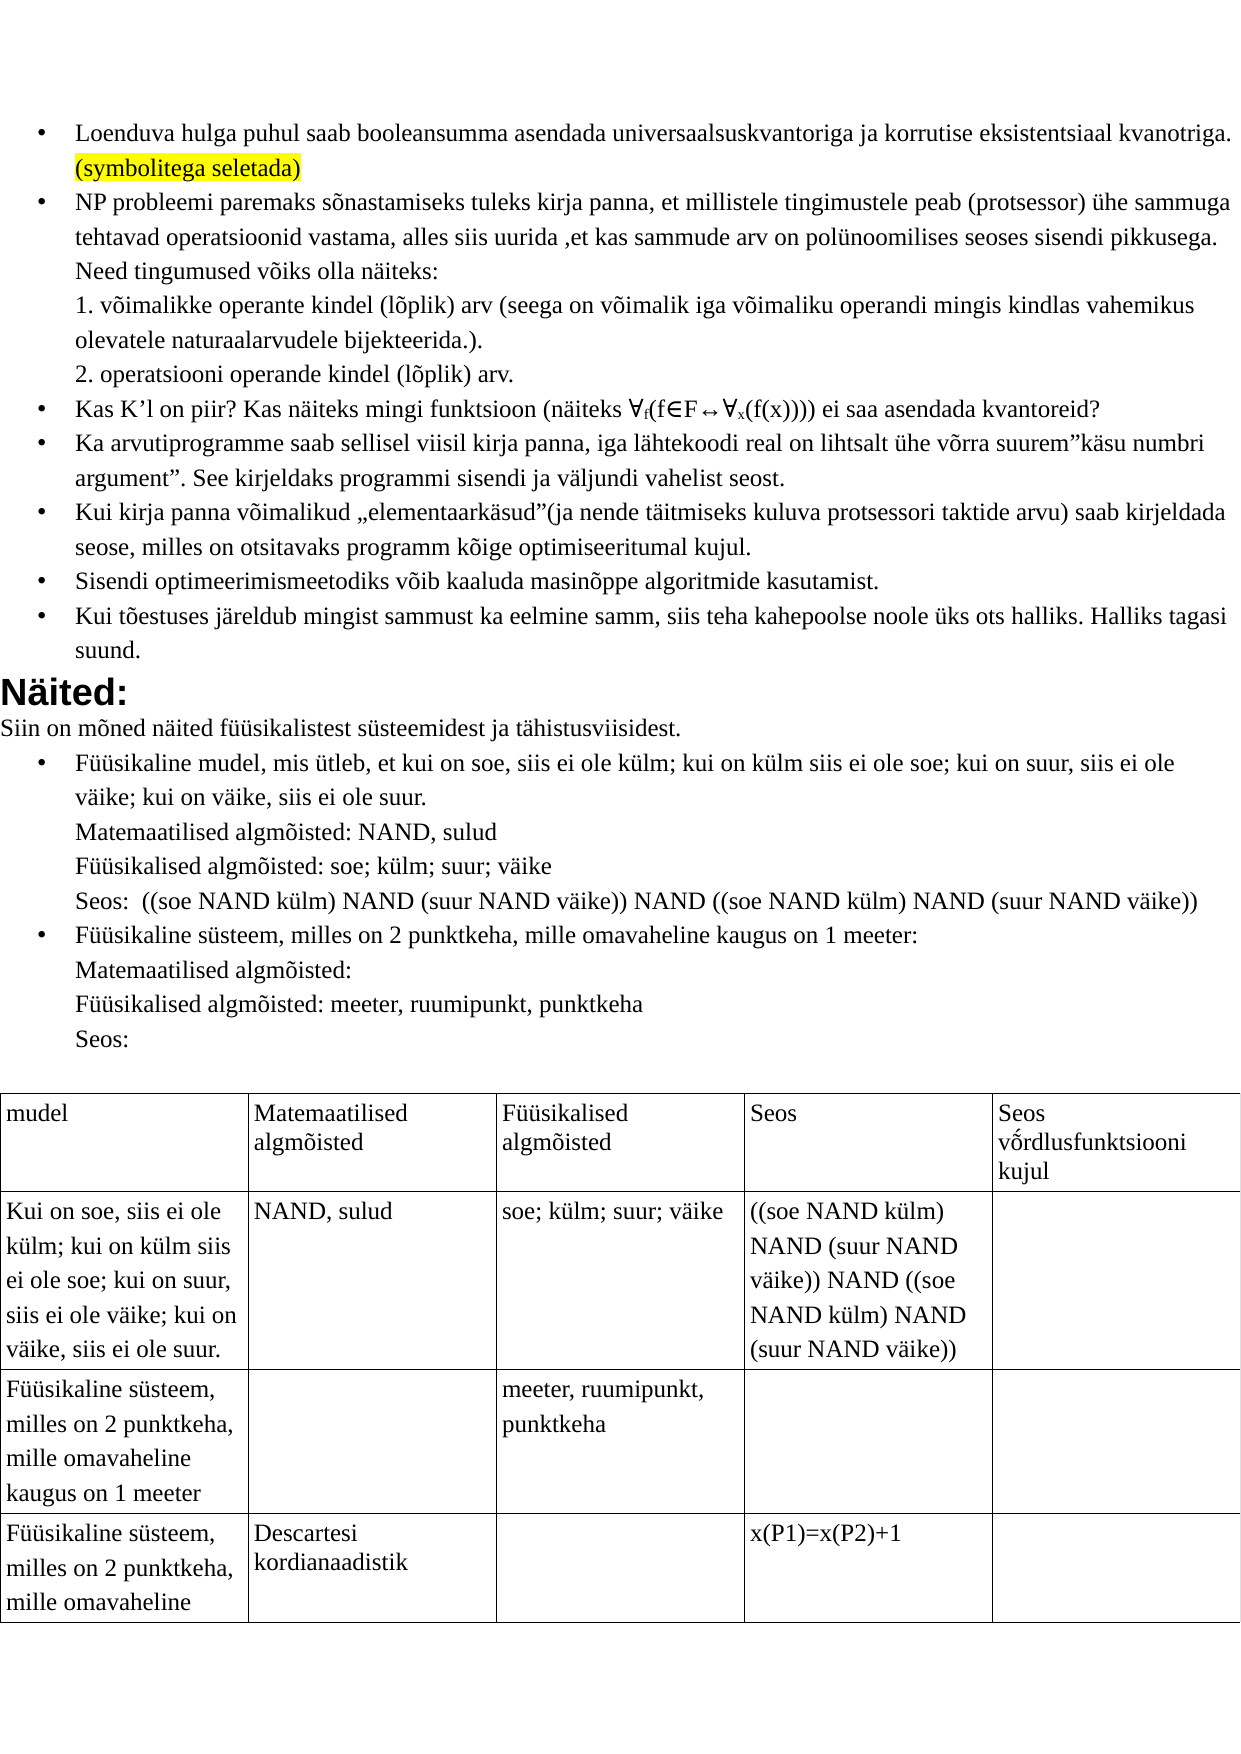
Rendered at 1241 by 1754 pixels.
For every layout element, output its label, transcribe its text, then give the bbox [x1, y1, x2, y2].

table_cell [993, 1514, 1240, 1622]
table_header Matemaatilised algmõisted [249, 1094, 496, 1191]
table_cell NAND, sulud [249, 1192, 496, 1369]
table_cell [745, 1370, 992, 1512]
text Siin on mõned näited füüsikalistest süsteemidest ja tähistusviisidest. [0, 713, 1240, 742]
table_header Seos vṍrdlusfunktsiooni kujul [993, 1094, 1240, 1191]
table_cell Descartesi kordianaadistik [249, 1514, 496, 1622]
table_header Seos [745, 1094, 992, 1191]
list Füüsikaline süsteem, milles on 2 punktkeha, mille omavaheline kaugus on 1 meeter: Matemaatilised algmõisted: Füüsikalised algmõisted: meeter, ruumipunkt, punktkeha Seos: [37, 920, 1240, 1087]
table_cell [993, 1370, 1240, 1512]
list Loenduva hulga puhul saab booleansumma asendada universaalsuskvantoriga ja korrutise eksistentsiaal kvanotriga. (symbolitega seletada) [37, 118, 1240, 181]
table_cell [497, 1514, 744, 1622]
list Kui kirja panna võimalikud „elementaarkäsud”(ja nende täitmiseks kuluva protsessori taktide arvu) saab kirjeldada seose, milles on otsitavaks programm kõige optimiseeritumal kujul. [37, 497, 1240, 561]
list Füüsikaline mudel, mis ütleb, et kui on soe, siis ei ole külm; kui on külm siis ei ole soe; kui on suur, siis ei ole väike; kui on väike, siis ei ole suur. Matemaatilised algmõisted: NAND, sulud Füüsikalised algmõisted: soe; külm; suur; väike Seos: ((soe NAND külm) NAND (suur NAND väike)) NAND ((soe NAND külm) NAND (suur NAND väike)) [37, 748, 1240, 914]
table_cell soe; külm; suur; väike [497, 1192, 744, 1369]
table_cell ((soe NAND külm) NAND (suur NAND väike)) NAND ((soe NAND külm) NAND (suur NAND väike)) [745, 1192, 992, 1369]
table_cell [249, 1370, 496, 1512]
table_header mudel [1, 1094, 248, 1191]
list NP probleemi paremaks sõnastamiseks tuleks kirja panna, et millistele tingimustele peab (protsessor) ühe sammuga tehtavad operatsioonid vastama, alles siis uurida ,et kas sammude arv on polünoomilises seoses sisendi pikkusega. Need tingumused võiks olla näiteks: 1. võimalikke operante kindel (lõplik) arv (seega on võimalik iga võimaliku operandi mingis kindlas vahemikus olevatele naturaalarvudele bijekteerida.). 2. operatsiooni operande kindel (lõplik) arv. [37, 187, 1240, 388]
table_cell Füüsikaline süsteem, milles on 2 punktkeha, mille omavaheline [1, 1514, 248, 1622]
list Kui tõestuses järeldub mingist sammust ka eelmine samm, siis teha kahepoolse noole üks ots halliks. Halliks tagasi suund. [37, 601, 1240, 664]
list Sisendi optimeerimismeetodiks võib kaaluda masinõppe algoritmide kasutamist. [37, 566, 1240, 595]
list Kas K’l on piir? Kas näiteks mingi funktsioon (näiteks ∀f(f∈F↔∀x(f(x)))) ei saa asendada kvantoreid? [37, 394, 1240, 423]
table_cell x(P1)=x(P2)+1 [745, 1514, 992, 1622]
subtitle Näited: [0, 670, 1240, 713]
list Ka arvutiprogramme saab sellisel viisil kirja panna, iga lähtekoodi real on lihtsalt ühe võrra suurem”käsu numbri argument”. See kirjeldaks programmi sisendi ja väljundi vahelist seost. [37, 428, 1240, 492]
table_cell [993, 1192, 1240, 1369]
table_cell Kui on soe, siis ei ole külm; kui on külm siis ei ole soe; kui on suur, siis ei ole väike; kui on väike, siis ei ole suur. [1, 1192, 248, 1369]
table_header Füüsikalised algmõisted [497, 1094, 744, 1191]
table_cell Füüsikaline süsteem, milles on 2 punktkeha, mille omavaheline kaugus on 1 meeter [1, 1370, 248, 1512]
table_cell meeter, ruumipunkt, punktkeha [497, 1370, 744, 1512]
